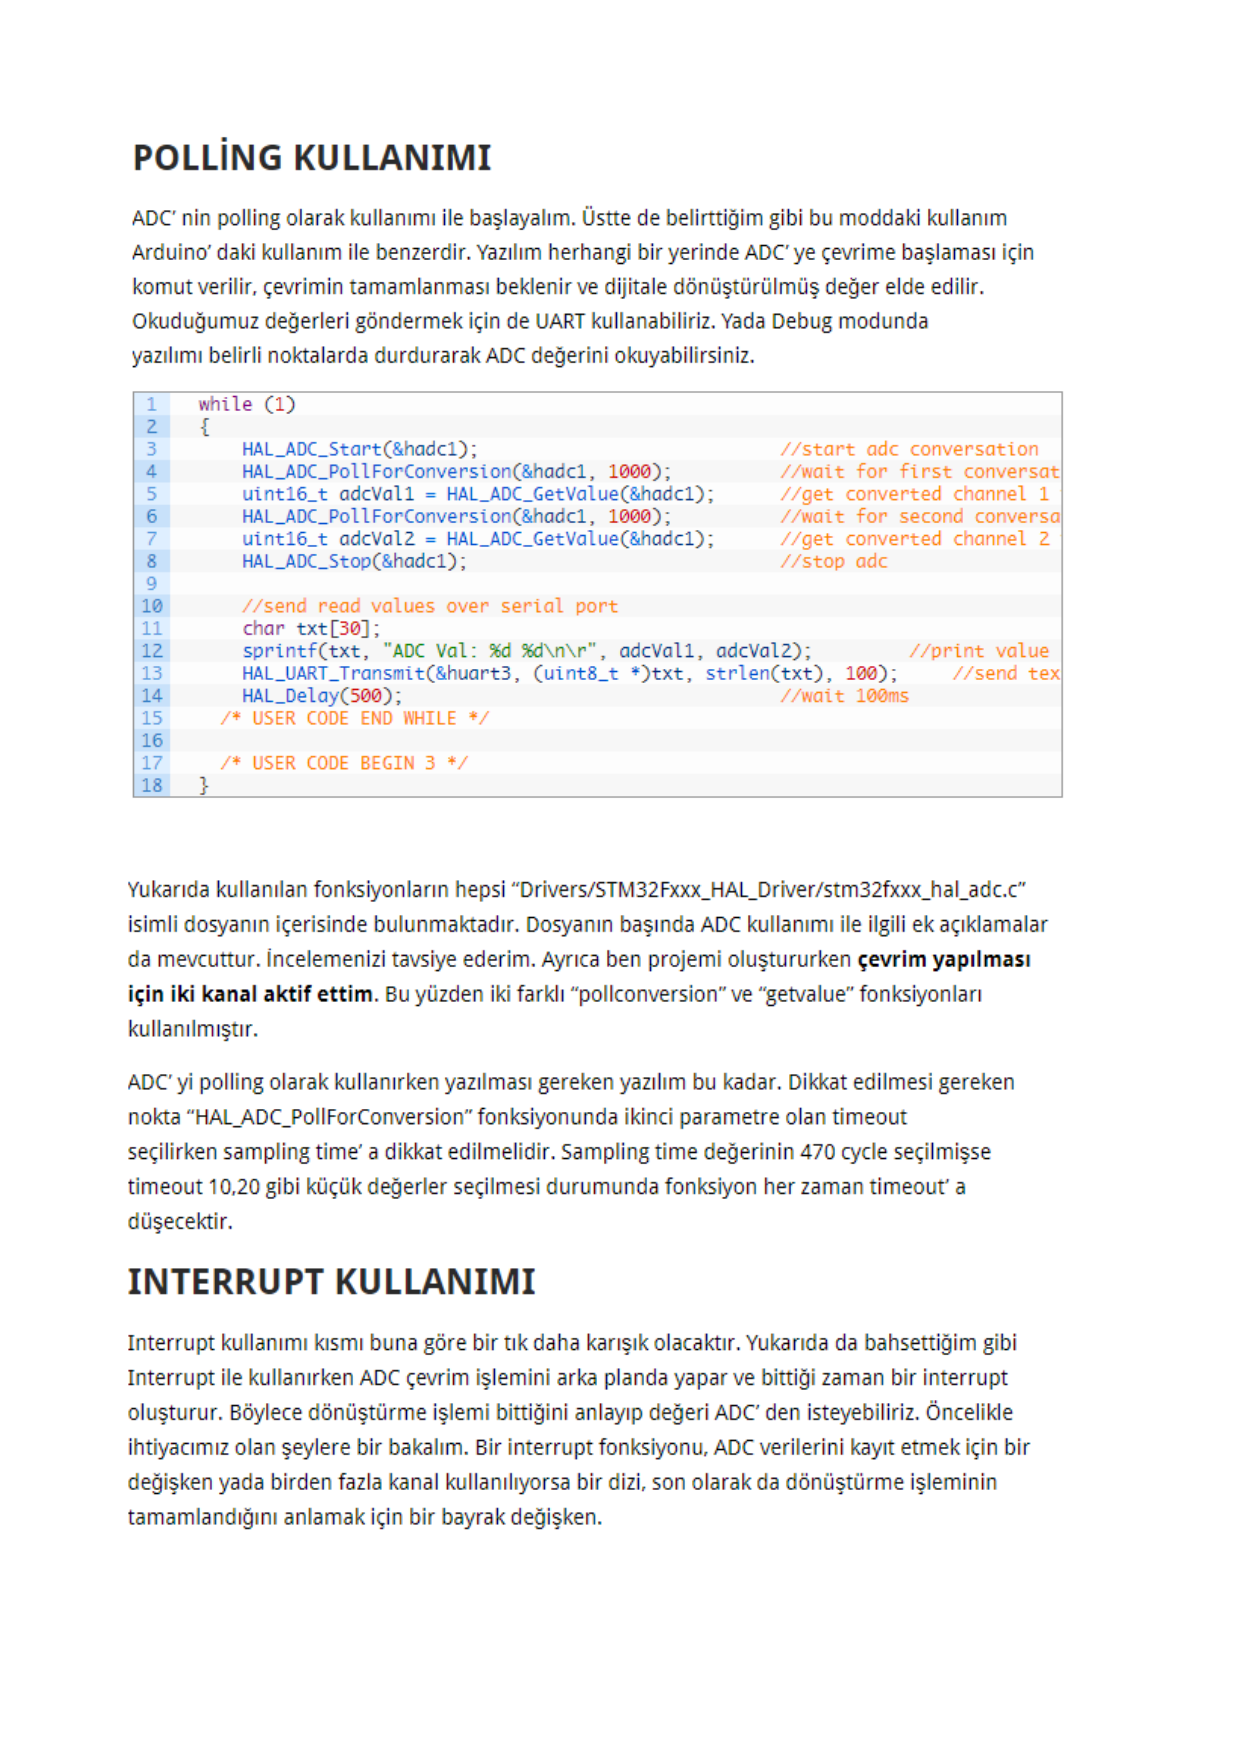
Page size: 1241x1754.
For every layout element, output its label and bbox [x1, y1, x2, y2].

picture [118, 118, 1123, 810]
picture [118, 867, 1123, 1543]
